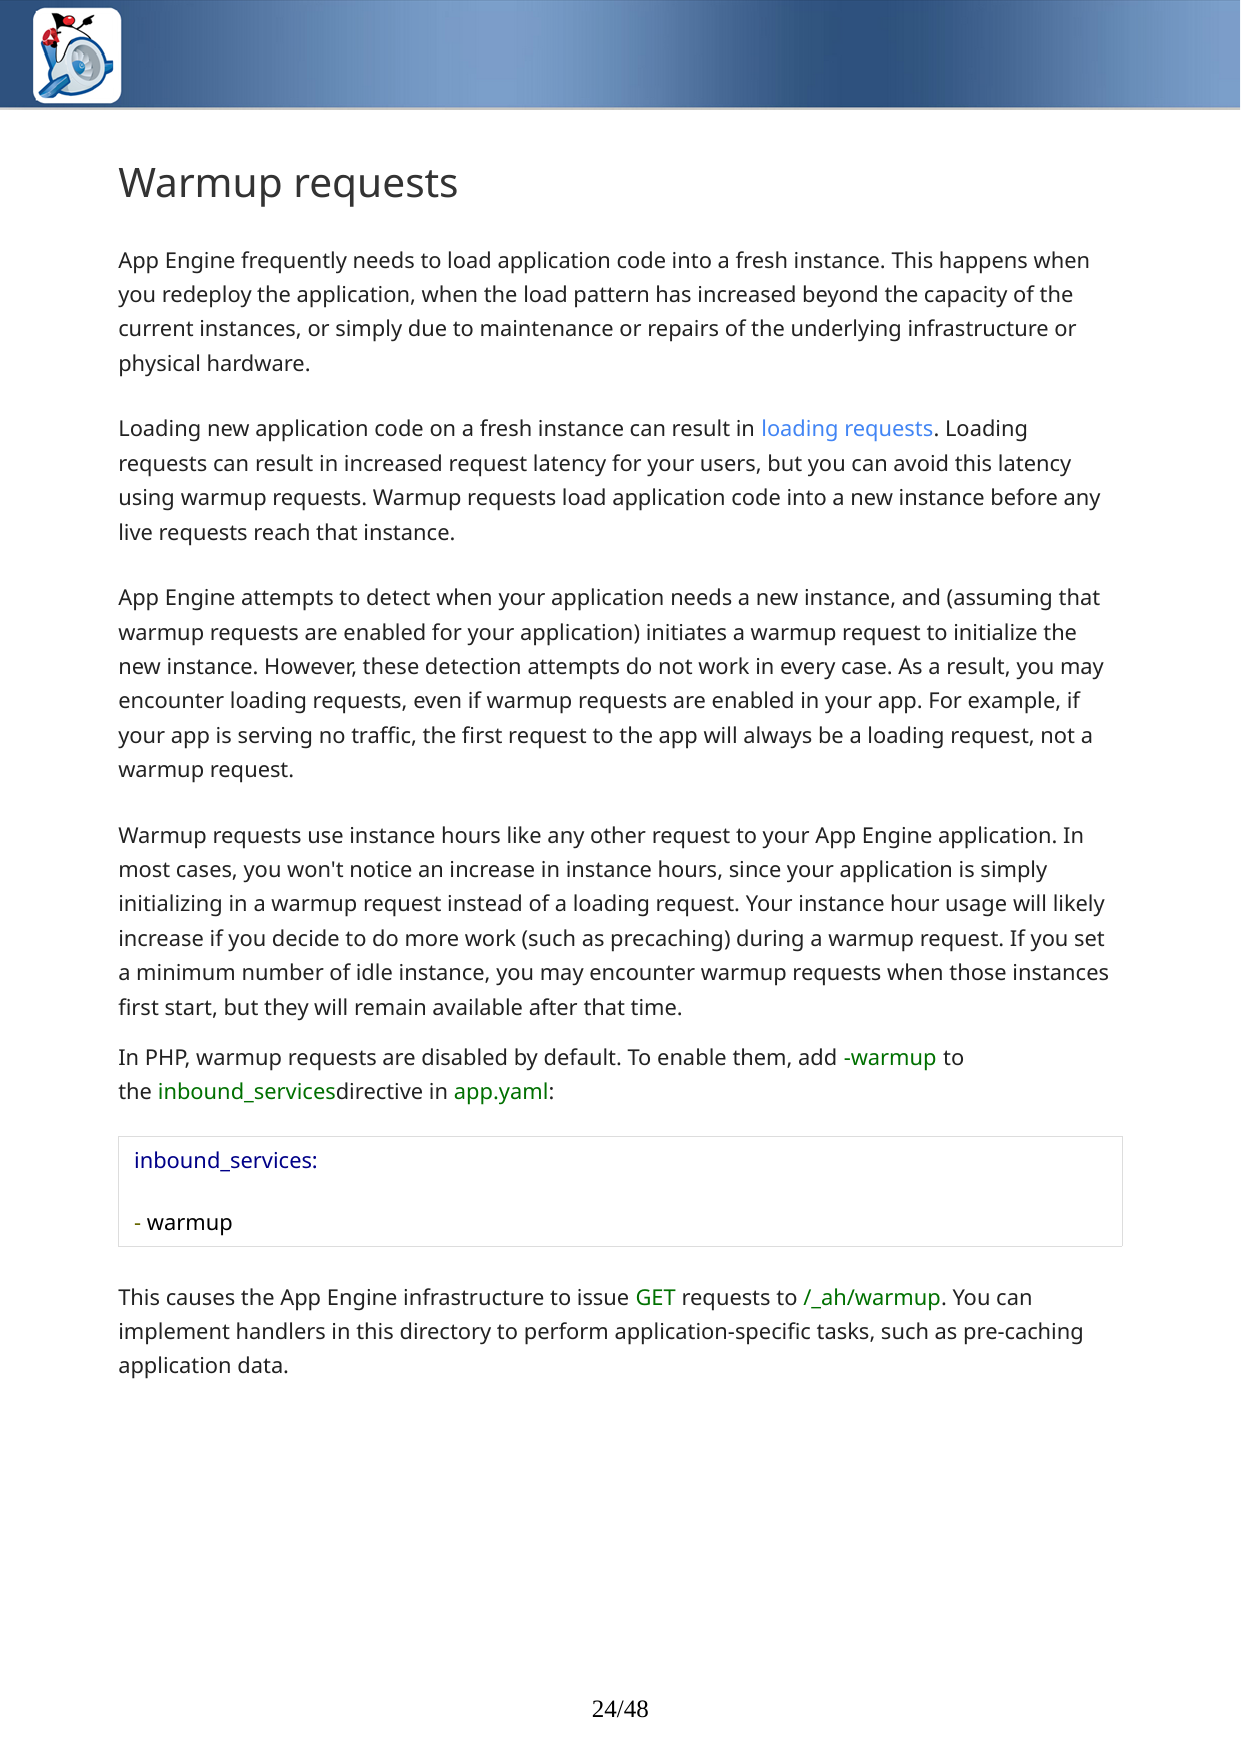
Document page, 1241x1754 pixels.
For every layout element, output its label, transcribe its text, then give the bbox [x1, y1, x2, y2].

text App Engine frequently needs to load application code into a fresh instance. This happens when you redeploy the application, when the load pattern has increased beyond the capacity of the current instances, or simply due to maintenance or repairs of the underlying infrastructure or physical hardware. [118, 240, 1122, 378]
text - warmup [119, 1197, 1122, 1246]
subtitle Warmup requests [118, 153, 1122, 209]
text This causes the App Engine infrastructure to issue GET requests to /_ah/warmup. You can implement handlers in this directory to perform application-specific tasks, such as pre-caching application data. [118, 1277, 1122, 1380]
text App Engine attempts to detect when your application needs a new instance, and (assuming that warmup requests are enabled for your application) initiates a warmup request to initialize the new instance. However, these detection attempts do not work in every case. As a result, you may encounter loading requests, even if warmup requests are enabled in your app. For example, if your app is serving no traffic, the first request to the app will always be a loading request, not a warmup request. [118, 578, 1122, 784]
text In PHP, warmup requests are disabled by default. To enable them, add -warmup to the inbound_servicesdirective in app.yaml: [118, 1037, 1122, 1106]
text inbound_services: [119, 1137, 1122, 1175]
text Loading new application code on a fresh instance can result in loading requests. Loading requests can result in increased request latency for your users, but you can avoid this latency using warmup requests. Warmup requests load application code into a new instance before any live requests reach that instance. [118, 409, 1122, 546]
text Warmup requests use instance hours like any other request to your App Engine application. In most cases, you won't notice an increase in instance hours, since your application is simply initializing in a warmup request instead of a loading request. Your instance hour usage will likely increase if you decide to do more work (such as precaching) during a warmup request. If you set a minimum number of idle instance, you may encounter warmup requests when those instances first start, but they will remain available after that time. [118, 815, 1122, 1021]
picture [0, 0, 1241, 110]
